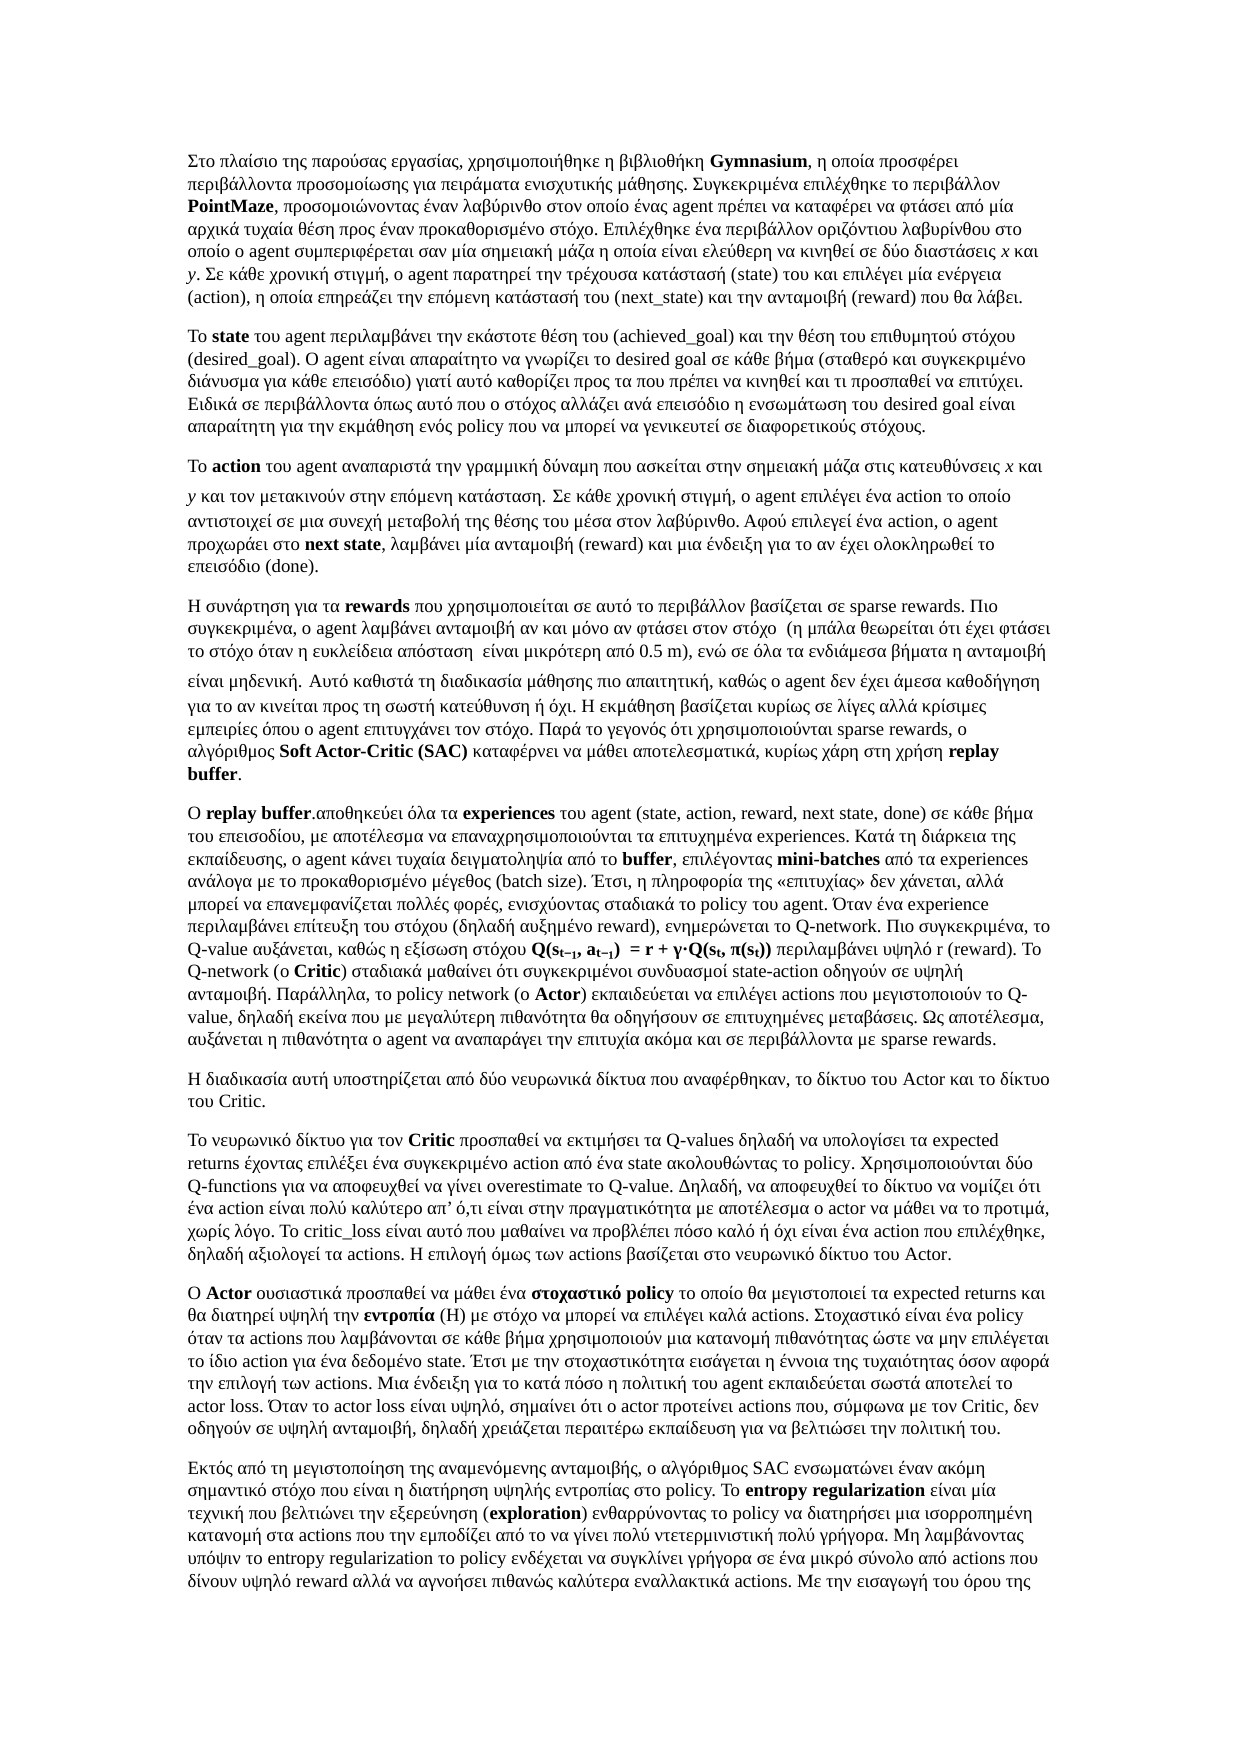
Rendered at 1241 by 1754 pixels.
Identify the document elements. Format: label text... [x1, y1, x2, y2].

text Το νευρωνικό δίκτυο για τον Critic προσπαθεί να εκτιμήσει τα Q-values δηλαδή να υπολογίσει τα expected returns έχοντας επιλέξει ένα συγκεκριμένο action από ένα state ακολουθώντας το policy. Χρησιμοποιούνται δύο Q-functions για να αποφευχθεί να γίνει overestimate το Q-value. Δηλαδή, να αποφευχθεί το δίκτυο να νομίζει ότι ένα action είναι πολύ καλύτερο απ’ ό,τι είναι στην πραγματικότητα με αποτέλεσμα ο actor να μάθει να το προτιμά, χωρίς λόγο. Το critic_loss είναι αυτό που μαθαίνει να προβλέπει πόσο καλό ή όχι είναι ένα action που επιλέχθηκε, δηλαδή αξιολογεί τα actions. Η επιλογή όμως των actions βασίζεται στο νευρωνικό δίκτυο του Actor. [187, 1129, 1053, 1264]
text Η διαδικασία αυτή υποστηρίζεται από δύο νευρωνικά δίκτυα που αναφέρθηκαν, το δίκτυο του Actor και το δίκτυο του Critic. [187, 1067, 1053, 1112]
text Ο replay buffer.αποθηκεύει όλα τα experiences του agent (state, action, reward, next state, done) σε κάθε βήμα του επεισοδίου, με αποτέλεσμα να επαναχρησιμοποιούνται τα επιτυχημένα experiences. Κατά τη διάρκεια της εκπαίδευσης, ο agent κάνει τυχαία δειγματοληψία από το buffer, επιλέγοντας mini-batches από τα experiences ανάλογα με το προκαθορισμένο μέγεθος (batch size). Έτσι, η πληροφορία της «επιτυχίας» δεν χάνεται, αλλά μπορεί να επανεμφανίζεται πολλές φορές, ενισχύοντας σταδιακά το policy του agent. Όταν ένα experience περιλαμβάνει επίτευξη του στόχου (δηλαδή αυξημένο reward), ενημερώνεται το Q-network. Πιο συγκεκριμένα, το Q-value αυξάνεται, καθώς η εξίσωση στόχου Q(sₜ₋₁, aₜ₋₁) = r + γ·Q(sₜ, π(sₜ)) περιλαμβάνει υψηλό r (reward). Το Q-network (o Critic) σταδιακά μαθαίνει ότι συγκεκριμένοι συνδυασμοί state-action οδηγούν σε υψηλή ανταμοιβή. Παράλληλα, το policy network (ο Actor) εκπαιδεύεται να επιλέγει actions που μεγιστοποιούν το Q-value, δηλαδή εκείνα που με μεγαλύτερη πιθανότητα θα οδηγήσουν σε επιτυχημένες μεταβάσεις. Ως αποτέλεσμα, αυξάνεται η πιθανότητα ο agent να αναπαράγει την επιτυχία ακόμα και σε περιβάλλοντα με sparse rewards. [187, 802, 1053, 1050]
text Το action του agent αναπαριστά την γραμμική δύναμη που ασκείται στην σημειακή μάζα στις κατευθύνσεις x και y και τον μετακινούν στην επόμενη κατάσταση. Σε κάθε χρονική στιγμή, ο agent επιλέγει ένα action το οποίο αντιστοιχεί σε μια συνεχή μεταβολή της θέσης του μέσα στον λαβύρινθο. Αφού επιλεγεί ένα action, ο agent προχωράει στο next state, λαμβάνει μία ανταμοιβή (reward) και μια ένδειξη για το αν έχει ολοκληρωθεί το επεισόδιο (done). [187, 454, 1053, 577]
text Ο Actor ουσιαστικά προσπαθεί να μάθει ένα στοχαστικό policy το οποίο θα μεγιστοποιεί τα expected returns και θα διατηρεί υψηλή την εντροπία (Η) με στόχο να μπορεί να επιλέγει καλά actions. Στοχαστικό είναι ένα policy όταν τα actions που λαμβάνονται σε κάθε βήμα χρησιμοποιούν μια κατανομή πιθανότητας ώστε να μην επιλέγεται το ίδιο action για ένα δεδομένο state. Έτσι με την στοχαστικότητα εισάγεται η έννοια της τυχαιότητας όσον αφορά την επιλογή των actions. Μια ένδειξη για το κατά πόσο η πολιτική του agent εκπαιδεύεται σωστά αποτελεί το actor loss. Όταν το actor loss είναι υψηλό, σημαίνει ότι ο actor προτείνει actions που, σύμφωνα με τον Critic, δεν οδηγούν σε υψηλή ανταμοιβή, δηλαδή χρειάζεται περαιτέρω εκπαίδευση για να βελτιώσει την πολιτική του. [187, 1282, 1053, 1439]
text Η συνάρτηση για τα rewards που χρησιμοποιείται σε αυτό το περιβάλλον βασίζεται σε sparse rewards. Πιο συγκεκριμένα, ο agent λαμβάνει ανταμοιβή αν και μόνο αν φτάσει στον στόχο (η μπάλα θεωρείται ότι έχει φτάσει το στόχο όταν η ευκλείδεια απόσταση είναι μικρότερη από 0.5 m), ενώ σε όλα τα ενδιάμεσα βήματα η ανταμοιβή είναι μηδενική. Αυτό καθιστά τη διαδικασία μάθησης πιο απαιτητική, καθώς ο agent δεν έχει άμεσα καθοδήγηση για το αν κινείται προς τη σωστή κατεύθυνση ή όχι. Η εκμάθηση βασίζεται κυρίως σε λίγες αλλά κρίσιμες εμπειρίες όπου ο agent επιτυγχάνει τον στόχο. Παρά το γεγονός ότι χρησιμοποιούνται sparse rewards, ο αλγόριθμος Soft Actor-Critic (SAC) καταφέρνει να μάθει αποτελεσματικά, κυρίως χάρη στη χρήση replay buffer. [187, 594, 1053, 784]
text Εκτός από τη μεγιστοποίηση της αναμενόμενης ανταμοιβής, ο αλγόριθμος SAC ενσωματώνει έναν ακόμη σημαντικό στόχο που είναι η διατήρηση υψηλής εντροπίας στο policy. Το entropy regularization είναι μία τεχνική που βελτιώνει την εξερεύνηση (exploration) ενθαρρύνοντας το policy να διατηρήσει μια ισορροπημένη κατανομή στα actions που την εμποδίζει από το να γίνει πολύ ντετερμινιστική πολύ γρήγορα. Μη λαμβάνοντας υπόψιν το entropy regularization το policy ενδέχεται να συγκλίνει γρήγορα σε ένα μικρό σύνολο από actions που δίνουν υψηλό reward αλλά να αγνοήσει πιθανώς καλύτερα εναλλακτικά actions. Με την εισαγωγή του όρου της [187, 1457, 1053, 1591]
text Στο πλαίσιο της παρούσας εργασίας, χρησιμοποιήθηκε η βιβλιοθήκη Gymnasium, η οποία προσφέρει περιβάλλοντα προσομοίωσης για πειράματα ενισχυτικής μάθησης. Συγκεκριμένα επιλέχθηκε το περιβάλλον PointMaze, προσομοιώνοντας έναν λαβύρινθο στον οποίο ένας agent πρέπει να καταφέρει να φτάσει από μία αρχικά τυχαία θέση προς έναν προκαθορισμένο στόχο. Επιλέχθηκε ένα περιβάλλον οριζόντιου λαβυρίνθου στο οποίο ο agent συμπεριφέρεται σαν μία σημειακή μάζα η οποία είναι ελεύθερη να κινηθεί σε δύο διαστάσεις x και y. Σε κάθε χρονική στιγμή, ο agent παρατηρεί την τρέχουσα κατάστασή (state) του και επιλέγει μία ενέργεια (action), η οποία επηρεάζει την επόμενη κατάστασή του (next_state) και την ανταμοιβή (reward) που θα λάβει. [187, 150, 1053, 307]
text Το state του agent περιλαμβάνει την εκάστοτε θέση του (achieved_goal) και την θέση του επιθυμητού στόχου (desired_goal). Ο agent είναι απαραίτητο να γνωρίζει το desired goal σε κάθε βήμα (σταθερό και συγκεκριμένο διάνυσμα για κάθε επεισόδιο) γιατί αυτό καθορίζει προς τα που πρέπει να κινηθεί και τι προσπαθεί να επιτύχει. Ειδικά σε περιβάλλοντα όπως αυτό που ο στόχος αλλάζει ανά επεισόδιο η ενσωμάτωση του desired goal είναι απαραίτητη για την εκμάθηση ενός policy που να μπορεί να γενικευτεί σε διαφορετικούς στόχους. [187, 325, 1053, 437]
